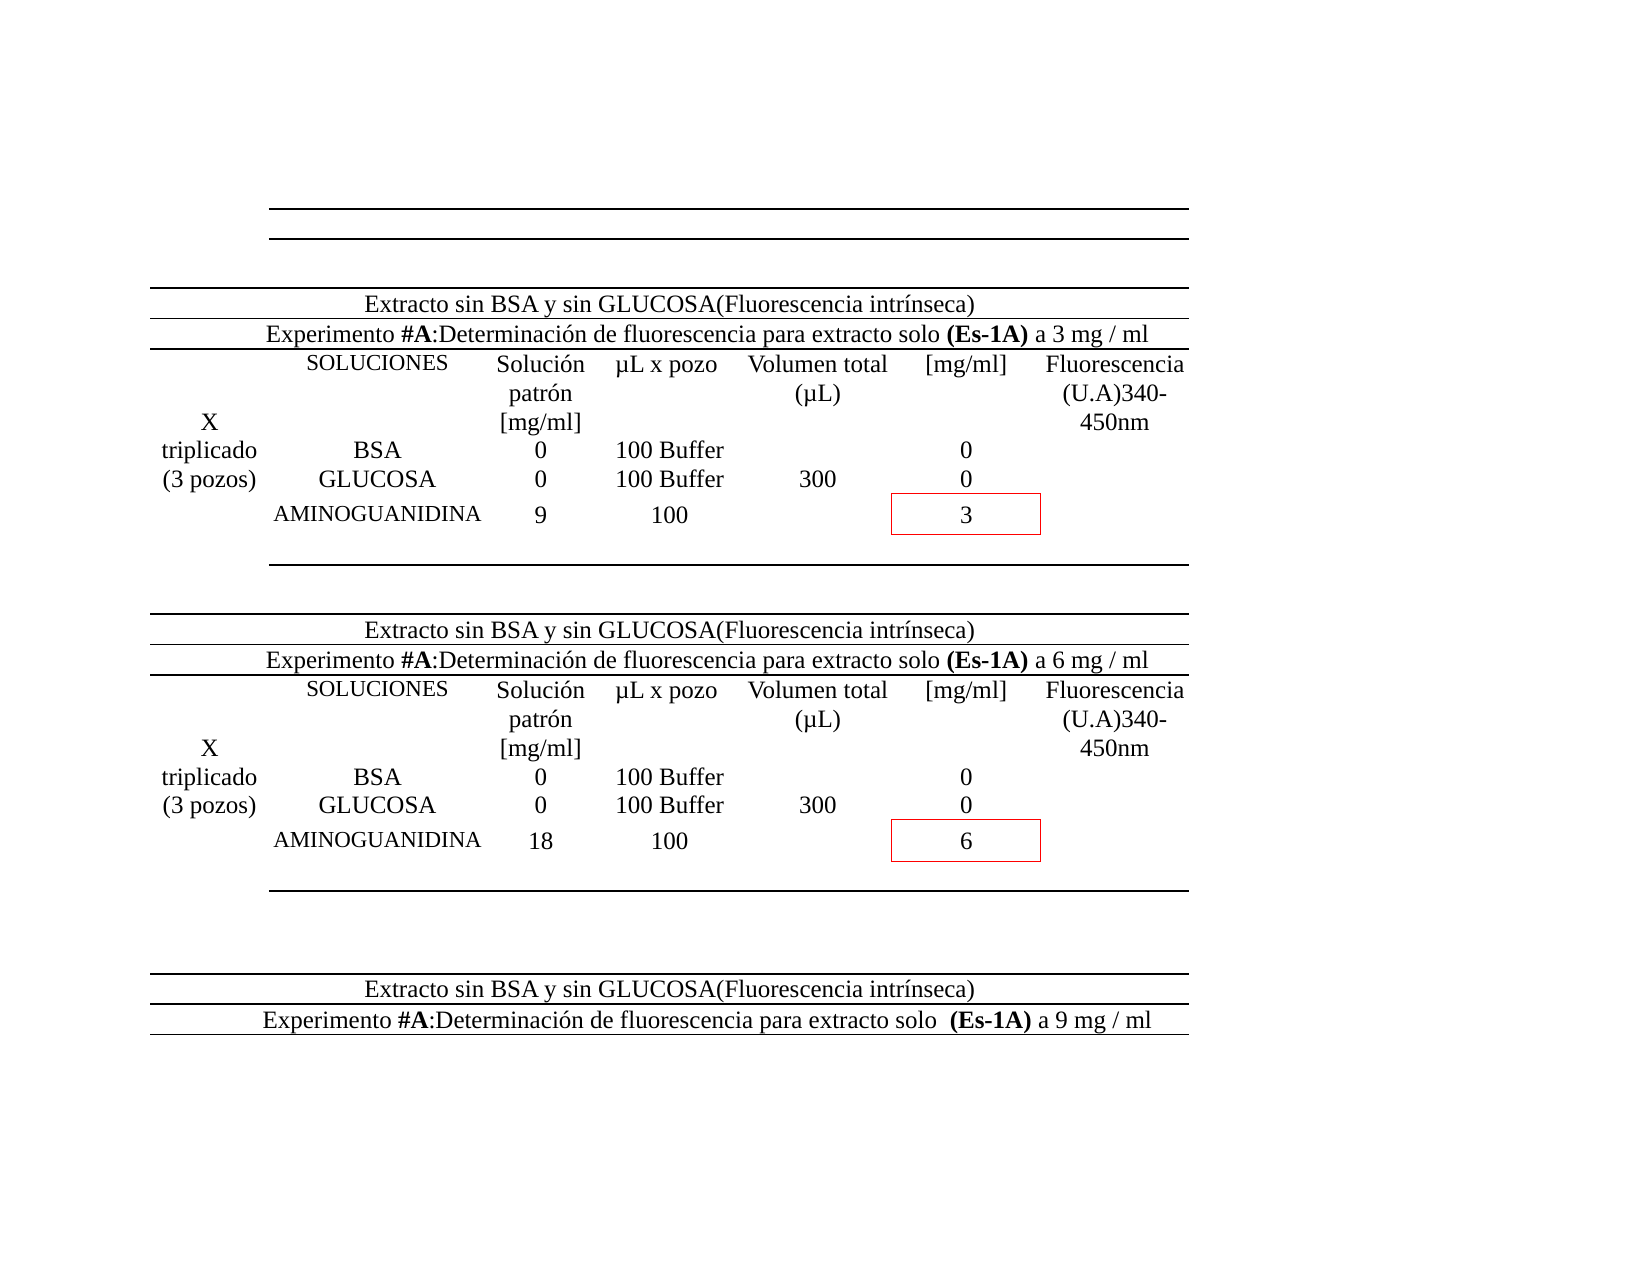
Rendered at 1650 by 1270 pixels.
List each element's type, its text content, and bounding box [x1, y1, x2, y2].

table_cell [1040, 534, 1189, 564]
table_cell 0 [892, 436, 1040, 464]
table_cell [mg/ml] [892, 676, 1040, 762]
table_header Extracto sin BSA y sin GLUCOSA(Fluorescencia intrínseca) [150, 975, 1189, 1003]
table_cell Solución patrón [mg/ml] [486, 676, 595, 762]
table_cell AMINOGUANIDINA [269, 819, 486, 861]
table_cell 100 Buffer [595, 464, 743, 493]
table_cell BSA [269, 436, 486, 464]
table_cell 3 [892, 494, 1040, 534]
table_cell Experimento #A:Determinación de fluorescencia para extracto solo (Es-1A) a 6 mg / ml [150, 645, 1189, 674]
table_cell 0 [892, 791, 1040, 819]
table_cell SOLUCIONES [269, 676, 486, 762]
table_cell µL x pozo [595, 676, 743, 762]
table_cell [892, 210, 1040, 238]
table_cell [892, 862, 1040, 890]
table_cell 0 [486, 762, 595, 791]
table_cell 300 [744, 436, 892, 534]
table_cell X triplicado (3 pozos) [150, 676, 269, 890]
table_cell [150, 208, 269, 238]
table_cell Solución patrón [mg/ml] [486, 350, 595, 436]
table_cell [1040, 861, 1189, 890]
table_cell SOLUCIONES [269, 350, 486, 436]
table_cell 18 [486, 819, 595, 861]
table_cell [486, 861, 595, 890]
table_cell Volumen total (µL) [744, 350, 892, 436]
table_cell [486, 534, 595, 564]
table_cell 0 [486, 464, 595, 493]
table_cell [595, 210, 743, 238]
table_cell 100 [595, 493, 743, 534]
table_header Extracto sin BSA y sin GLUCOSA(Fluorescencia intrínseca) [150, 615, 1189, 644]
table_cell Volumen total (µL) [744, 676, 892, 762]
table_cell GLUCOSA [269, 791, 486, 819]
table_cell 0 [892, 762, 1040, 791]
table_cell [744, 210, 892, 238]
table_cell 300 [744, 762, 892, 861]
table_cell 9 [486, 493, 595, 534]
table_cell 0 [892, 464, 1040, 493]
table_cell [892, 535, 1040, 564]
table_cell 100 Buffer [595, 436, 743, 464]
table_cell 100 Buffer [595, 762, 743, 791]
table_cell [269, 210, 486, 238]
table_cell [486, 210, 595, 238]
table_cell [1040, 762, 1189, 861]
table_cell [744, 534, 892, 564]
table_cell µL x pozo [595, 350, 743, 436]
table_cell [269, 861, 486, 890]
table_cell GLUCOSA [269, 464, 486, 493]
table_cell 0 [486, 791, 595, 819]
table_cell [269, 534, 486, 564]
table_cell Experimento #A:Determinación de fluorescencia para extracto solo (Es-1A) a 9 mg / ml [150, 1005, 1189, 1034]
table_cell Experimento #A:Determinación de fluorescencia para extracto solo (Es-1A) a 3 mg / ml [150, 319, 1189, 348]
table_cell Fluorescencia (U.A)340-450nm [1040, 350, 1189, 436]
table_header Extracto sin BSA y sin GLUCOSA(Fluorescencia intrínseca) [150, 289, 1189, 317]
table_cell [595, 534, 743, 564]
table_cell AMINOGUANIDINA [269, 493, 486, 534]
table_cell [744, 861, 892, 890]
table_cell 0 [486, 436, 595, 464]
table_cell BSA [269, 762, 486, 791]
table_cell Fluorescencia (U.A)340-450nm [1040, 676, 1189, 762]
table_cell 100 [595, 819, 743, 861]
table_cell [1040, 436, 1189, 534]
table_cell 6 [892, 820, 1040, 861]
table_cell 100 Buffer [595, 791, 743, 819]
table_cell X triplicado (3 pozos) [150, 350, 269, 564]
table_cell [mg/ml] [892, 350, 1040, 436]
table_cell [595, 861, 743, 890]
table_cell [1040, 210, 1189, 238]
